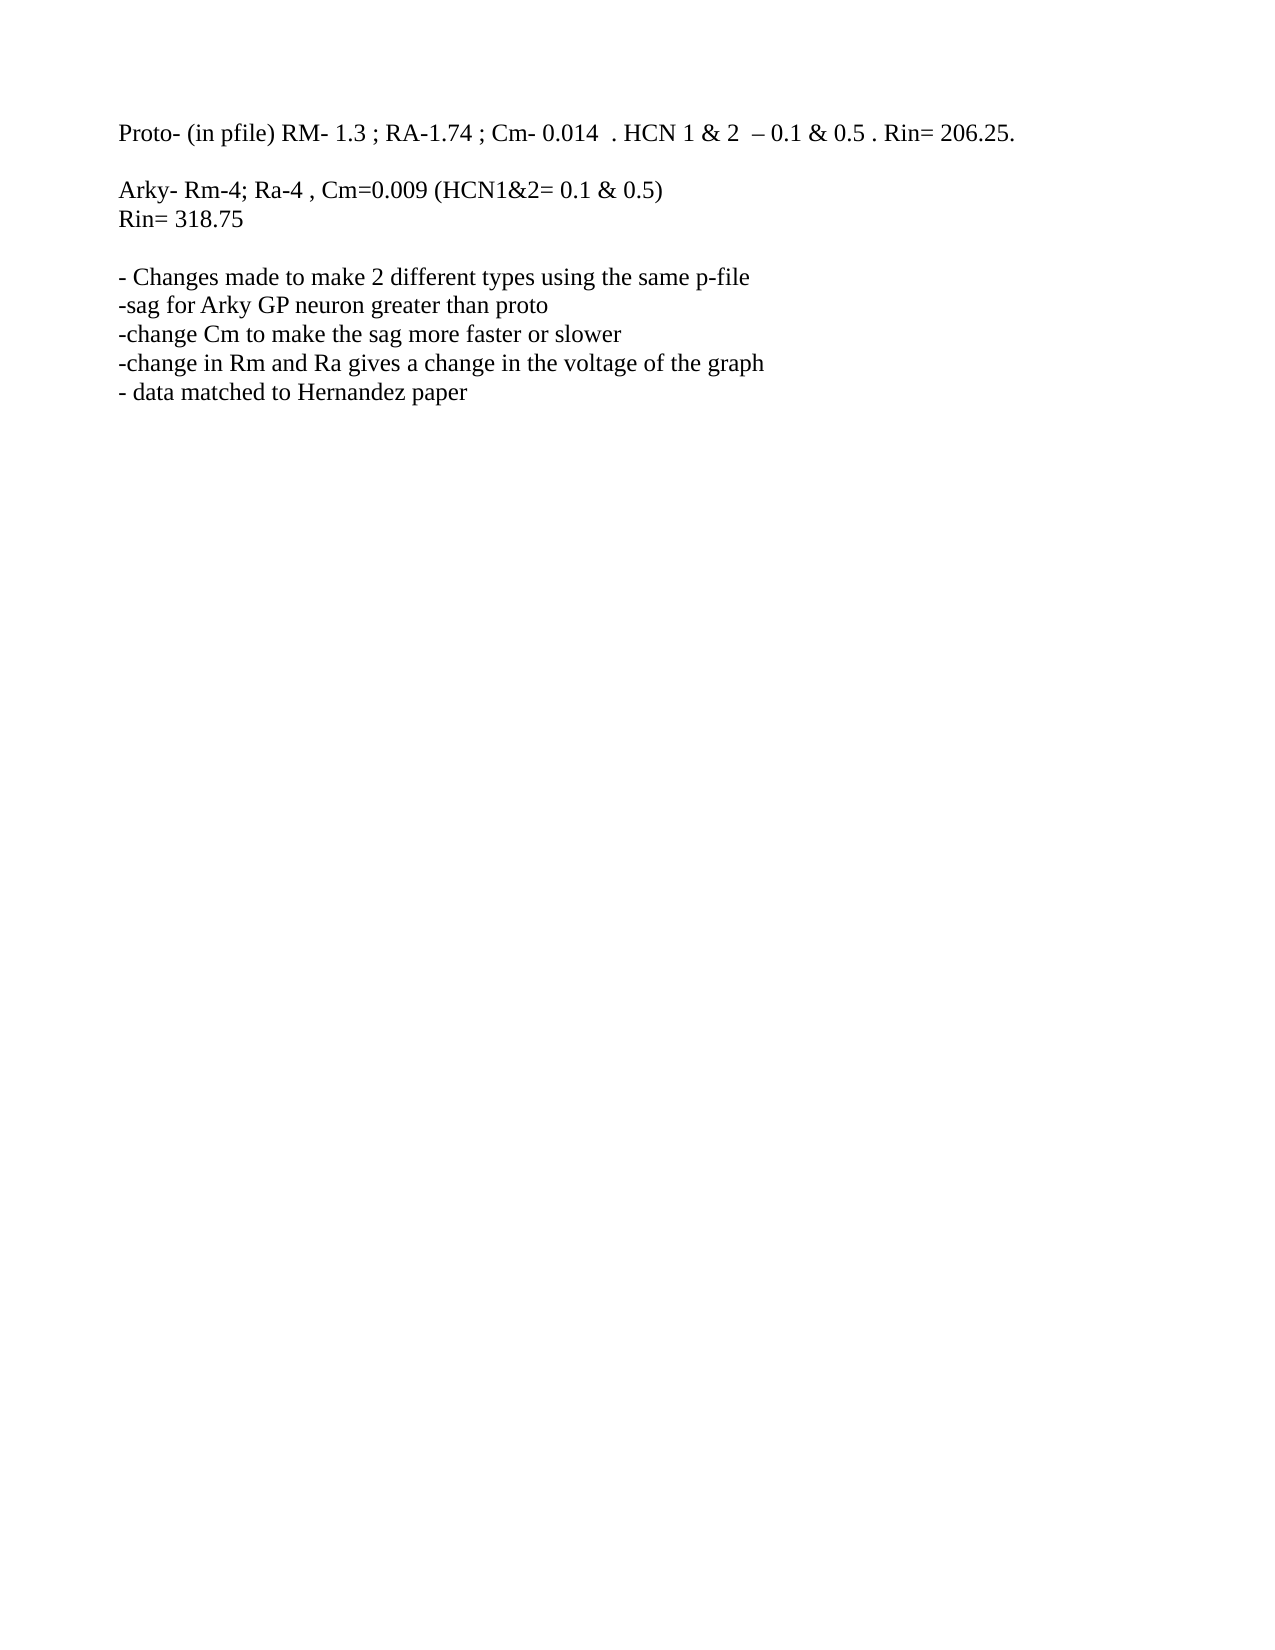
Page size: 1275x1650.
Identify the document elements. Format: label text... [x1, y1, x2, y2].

text - Changes made to make 2 different types using the same p-file [118, 262, 1157, 291]
text - data matched to Hernandez paper [118, 377, 1157, 406]
text Arky- Rm-4; Ra-4 , Cm=0.009 (HCN1&2= 0.1 & 0.5) [118, 176, 1157, 204]
text Proto- (in pfile) RM- 1.3 ; RA-1.74 ; Cm- 0.014 . HCN 1 & 2 – 0.1 & 0.5 . Rin= 206.25. [118, 118, 1157, 147]
text -change Cm to make the sag more faster or slower [118, 319, 1157, 348]
text -change in Rm and Ra gives a change in the voltage of the graph [118, 348, 1157, 377]
text -sag for Arky GP neuron greater than proto [118, 291, 1157, 319]
text Rin= 318.75 [118, 204, 1157, 233]
